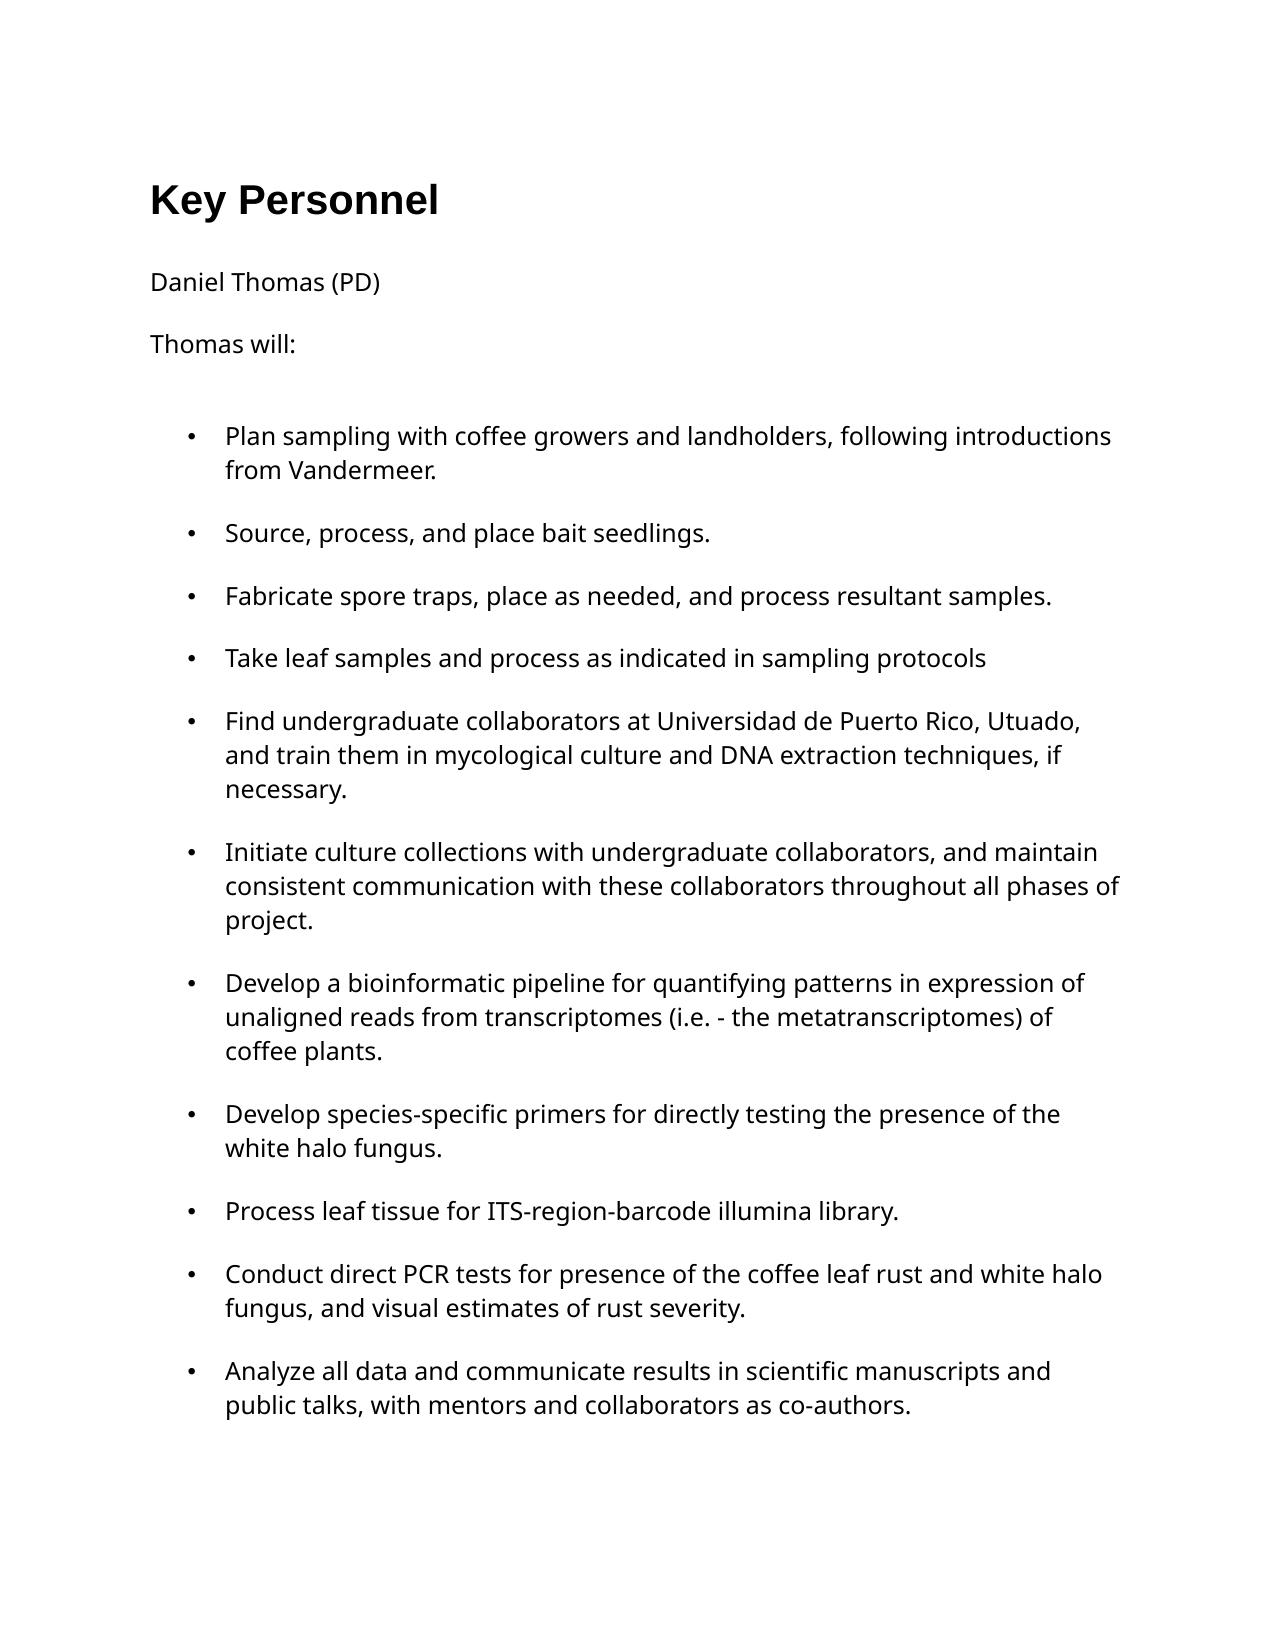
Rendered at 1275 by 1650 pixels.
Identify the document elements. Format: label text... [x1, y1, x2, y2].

text Daniel Thomas (PD) [150, 264, 1125, 298]
list Develop a bioinformatic pipeline for quantifying patterns in expression of unaligned reads from transcriptomes (i.e. - the metatranscriptomes) of coffee plants. [187, 966, 1125, 1068]
list Initiate culture collections with undergraduate collaborators, and maintain consistent communication with these collaborators throughout all phases of project. [187, 835, 1125, 937]
list Take leaf samples and process as indicated in sampling protocols [187, 641, 1125, 675]
list Develop species-specific primers for directly testing the presence of the white halo fungus. [187, 1097, 1125, 1165]
title Key Personnel [150, 175, 1125, 223]
list Plan sampling with coffee growers and landholders, following introductions from Vandermeer. [187, 418, 1125, 487]
list Find undergraduate collaborators at Universidad de Puerto Rico, Utuado, and train them in mycological culture and DNA extraction techniques, if necessary. [187, 704, 1125, 806]
list Analyze all data and communicate results in scientific manuscripts and public talks, with mentors and collaborators as co-authors. [187, 1353, 1125, 1421]
list Source, process, and place bait seedlings. [187, 515, 1125, 549]
list Conduct direct PCR tests for presence of the coffee leaf rust and white halo fungus, and visual estimates of rust severity. [187, 1256, 1125, 1324]
list Process leaf tissue for ITS-region-barcode illumina library. [187, 1193, 1125, 1228]
text Thomas will: [150, 327, 1125, 361]
list Fabricate spore traps, place as needed, and process resultant samples. [187, 578, 1125, 612]
